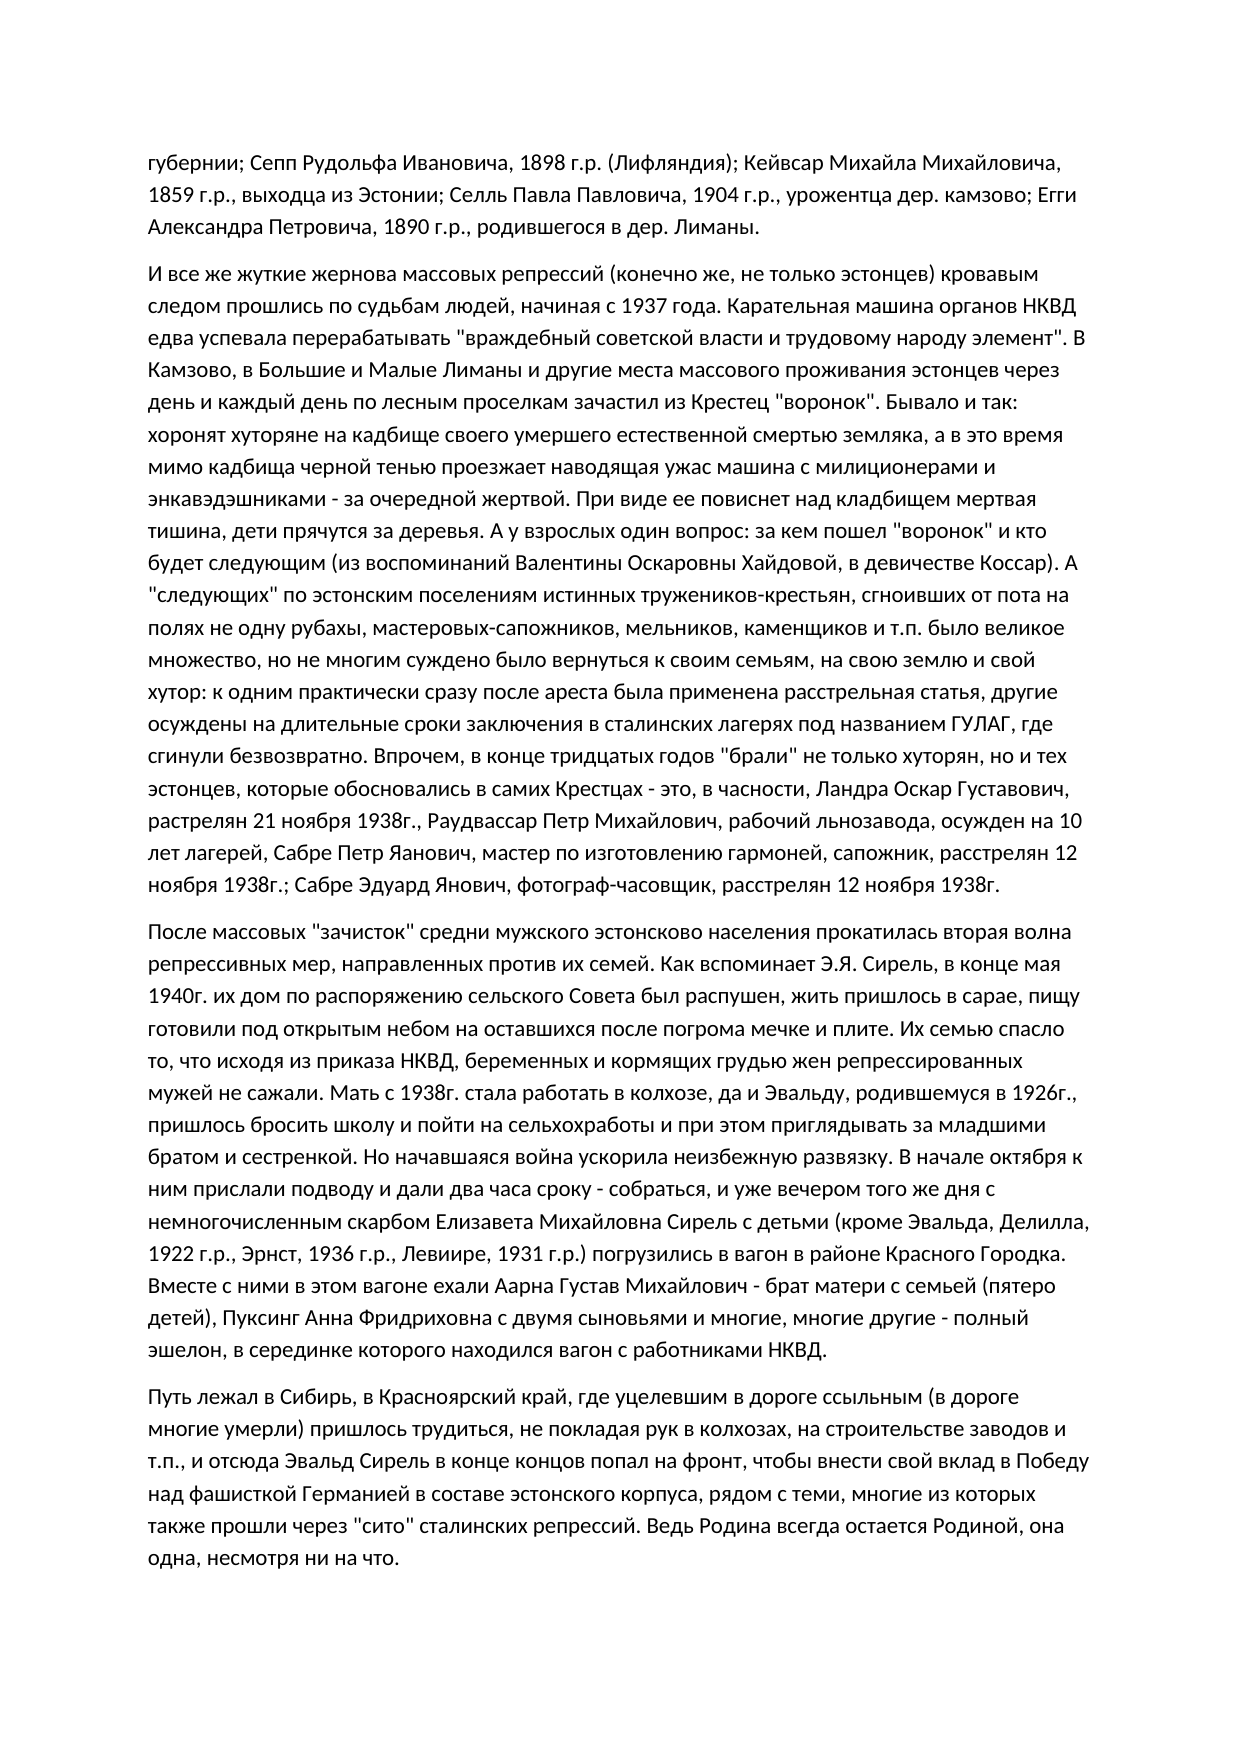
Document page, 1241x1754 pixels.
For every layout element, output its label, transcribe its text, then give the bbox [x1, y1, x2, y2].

text И все же жуткие жернова массовых репрессий (конечно же, не только эстонцев) кровавым следом прошлись по судьбам людей, начиная с 1937 года. Карательная машина органов НКВД едва успевала перерабатывать "враждебный советской власти и трудовому народу элемент". В Камзово, в Большие и Малые Лиманы и другие места массового проживания эстонцев через день и каждый день по лесным проселкам зачастил из Крестец "воронок". Бывало и так: хоронят хуторяне на кадбище своего умершего естественной смертью земляка, а в это время мимо кадбища черной тенью проезжает наводящая ужас машина с милиционерами и энкавэдэшниками - за очередной жертвой. При виде ее повиснет над кладбищем мертвая тишина, дети прячутся за деревья. А у взрослых один вопрос: за кем пошел "воронок" и кто будет следующим (из воспоминаний Валентины Оскаровны Хайдовой, в девичестве Коссар). А "следующих" по эстонским поселениям истинных тружеников-крестьян, сгноивших от пота на полях не одну рубахы, мастеровых-сапожников, мельников, каменщиков и т.п. было великое множество, но не многим суждено было вернуться к своим семьям, на свою землю и свой хутор: к одним практически сразу после ареста была применена расстрельная статья, другие осуждены на длительные сроки заключения в сталинских лагерях под названием ГУЛАГ, где сгинули безвозвратно. Впрочем, в конце тридцатых годов "брали" не только хуторян, но и тех эстонцев, которые обосновались в самих Крестцах - это, в часности, Ландра Оскар Густавович, растрелян 21 ноября 1938г., Раудвассар Петр Михайлович, рабочий льнозавода, осужден на 10 лет лагерей, Сабре Петр Яанович, мастер по изготовлению гармоней, сапожник, расстрелян 12 ноября 1938г.; Сабре Эдуард Янович, фотограф-часовщик, расстрелян 12 ноября 1938г. [148, 259, 1093, 898]
text После массовых "зачисток" средни мужского эстонсково населения прокатилась вторая волна репрессивных мер, направленных против их семей. Как вспоминает Э.Я. Сирель, в конце мая 1940г. их дом по распоряжению сельского Совета был распушен, жить пришлось в сарае, пищу готовили под открытым небом на оставшихся после погрома мечке и плите. Их семью спасло то, что исходя из приказа НКВД, беременных и кормящих грудью жен репрессированных мужей не сажали. Мать с 1938г. стала работать в колхозе, да и Эвальду, родившемуся в 1926г., пришлось бросить школу и пойти на сельхохработы и при этом приглядывать за младшими братом и сестренкой. Но начавшаяся война ускорила неизбежную развязку. В начале октября к ним прислали подводу и дали два часа сроку - собраться, и уже вечером того же дня с немногочисленным скарбом Елизавета Михайловна Сирель с детьми (кроме Эвальда, Делилла, 1922 г.р., Эрнст, 1936 г.р., Левиире, 1931 г.р.) погрузились в вагон в районе Красного Городка. Вместе с ними в этом вагоне ехали Аарна Густав Михайлович - брат матери с семьей (пятеро детей), Пуксинг Анна Фридриховна с двумя сыновьями и многие, многие другие - полный эшелон, в серединке которого находился вагон с работниками НКВД. [148, 917, 1093, 1363]
text губернии; Сепп Рудольфа Ивановича, 1898 г.р. (Лифляндия); Кейвсар Михайла Михайловича, 1859 г.р., выходца из Эстонии; Селль Павла Павловича, 1904 г.р., урожентца дер. камзово; Егги Александра Петровича, 1890 г.р., родившегося в дер. Лиманы. [148, 148, 1093, 240]
text Путь лежал в Сибирь, в Красноярский край, где уцелевшим в дороге ссыльным (в дороге многие умерли) пришлось трудиться, не покладая рук в колхозах, на строительстве заводов и т.п., и отсюда Эвальд Сирель в конце концов попал на фронт, чтобы внести свой вклад в Победу над фашисткой Германией в составе эстонского корпуса, рядом с теми, многие из которых также прошли через "сито" сталинских репрессий. Ведь Родина всегда остается Родиной, она одна, несмотря ни на что. [148, 1382, 1093, 1571]
